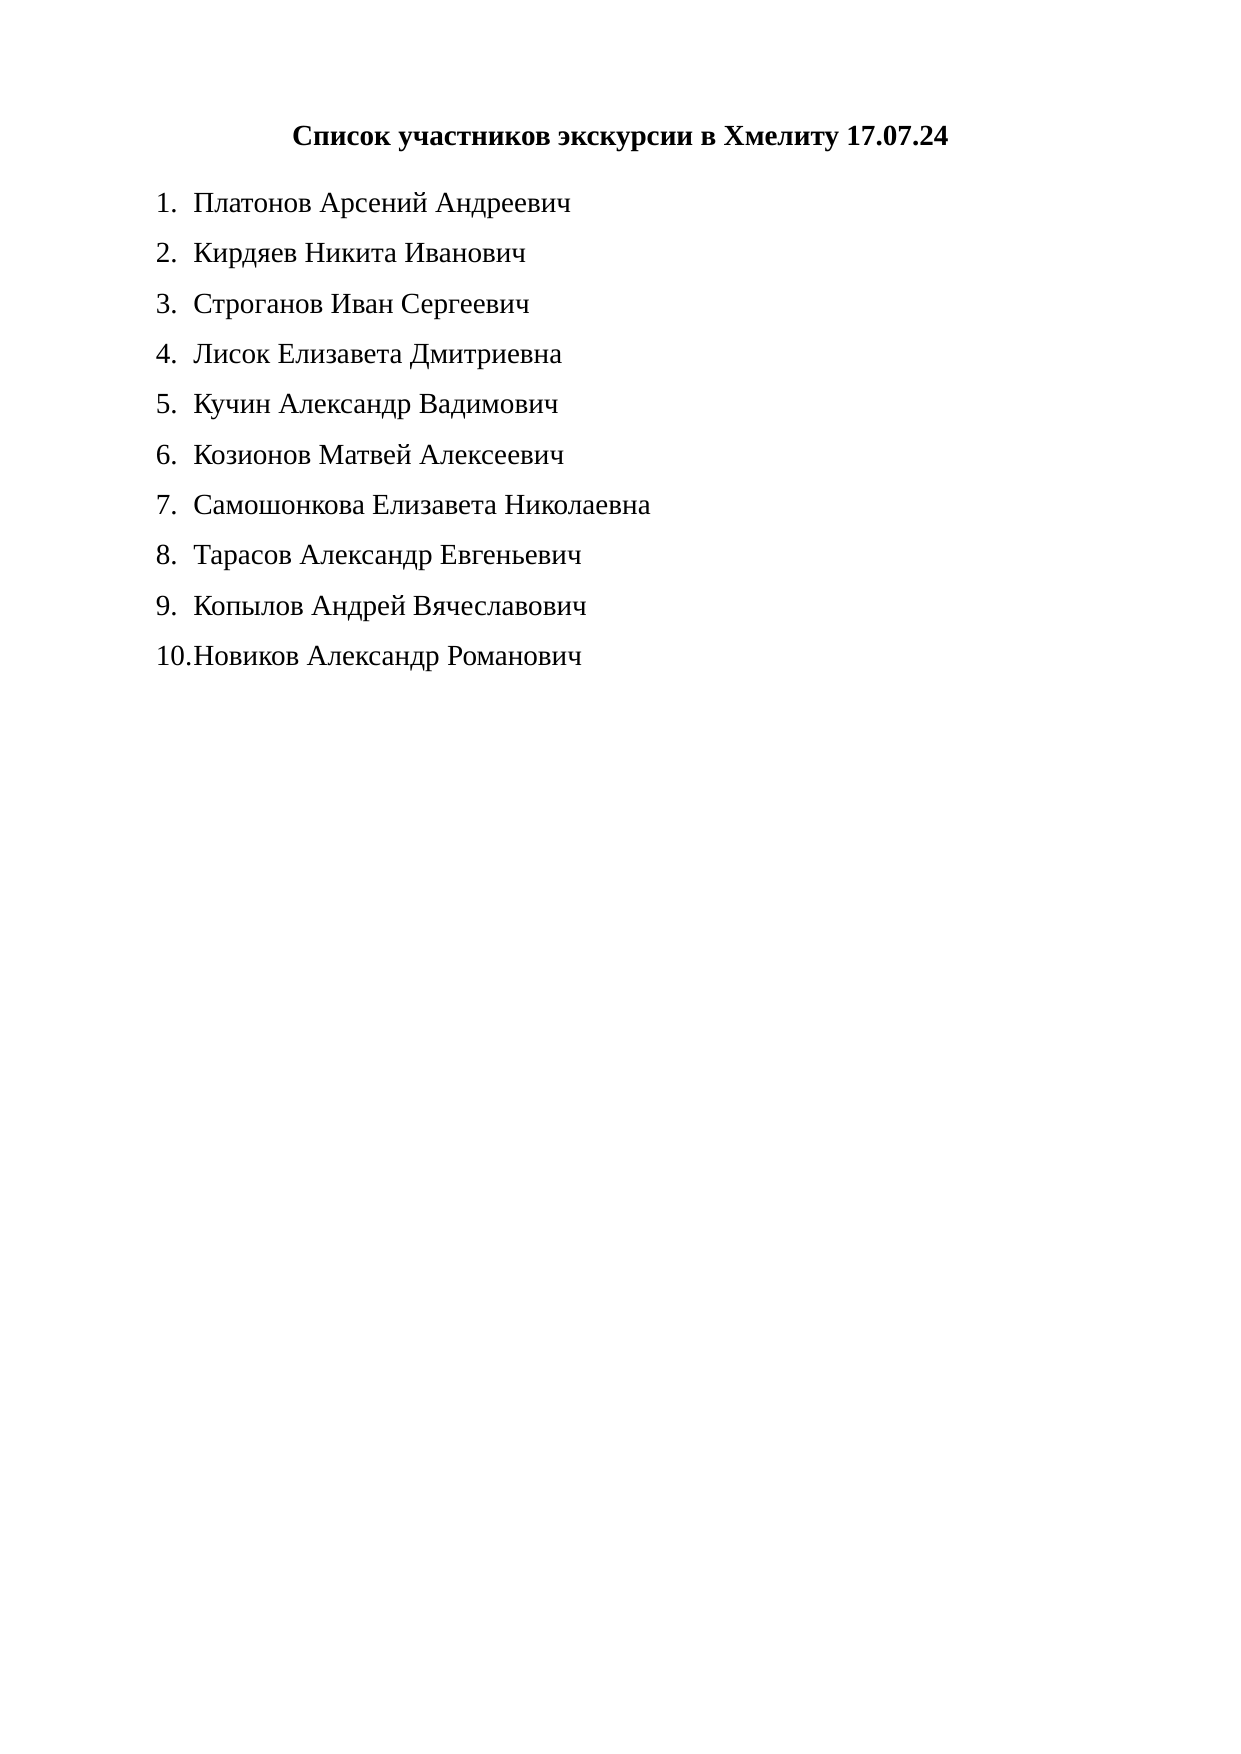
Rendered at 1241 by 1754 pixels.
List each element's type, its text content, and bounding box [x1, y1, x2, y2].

list Тарасов Александр Евгеньевич [156, 537, 1122, 571]
text Список участников экскурсии в Хмелиту 17.07.24 [118, 118, 1122, 152]
list Строганов Иван Сергеевич [156, 286, 1122, 319]
list Козионов Матвей Алексеевич [156, 437, 1122, 470]
list Кирдяев Никита Иванович [156, 236, 1122, 269]
list Платонов Арсений Андреевич [156, 185, 1122, 219]
list Копылов Андрей Вячеславович [156, 588, 1122, 621]
list Самошонкова Елизавета Николаевна [156, 487, 1122, 521]
list Новиков Александр Романович [156, 638, 1122, 672]
list Кучин Александр Вадимович [156, 386, 1122, 420]
list Лисок Елизавета Дмитриевна [156, 336, 1122, 370]
